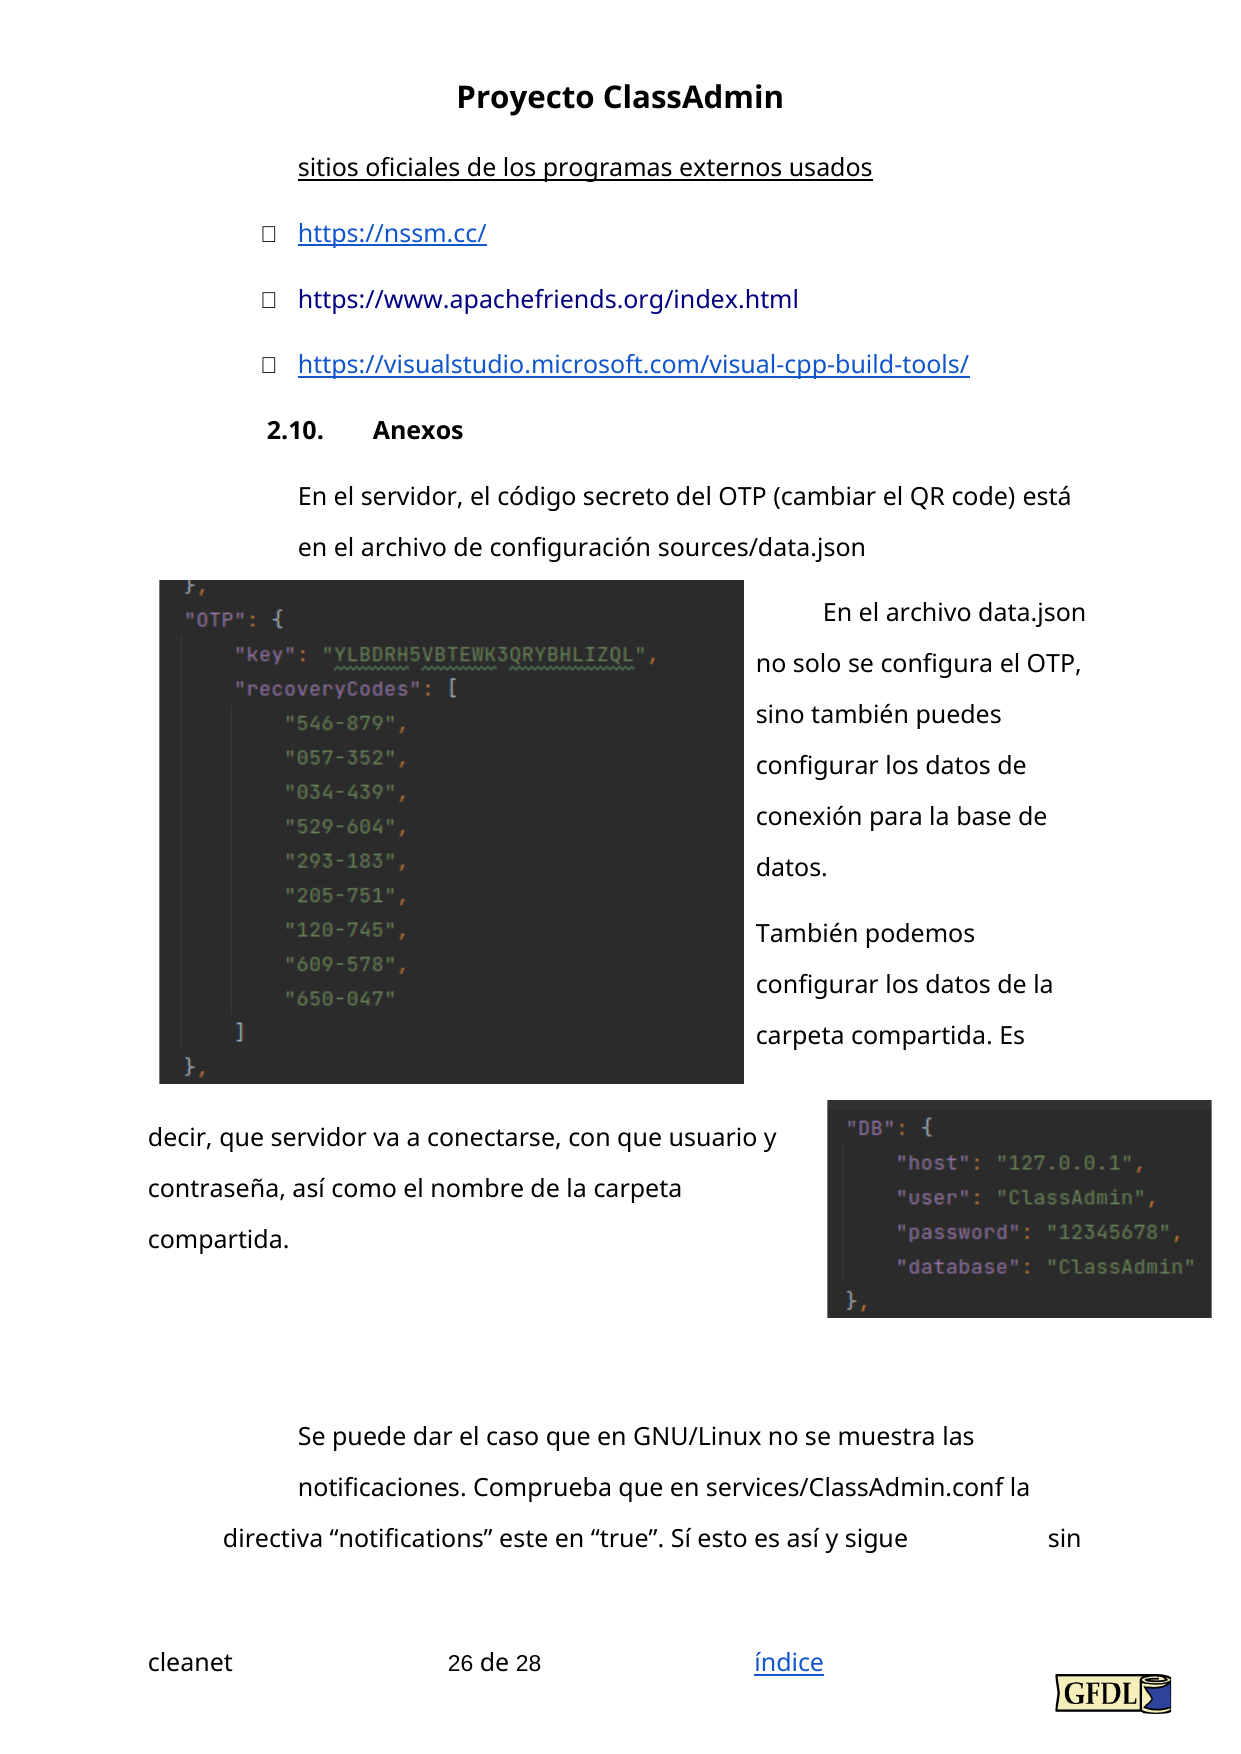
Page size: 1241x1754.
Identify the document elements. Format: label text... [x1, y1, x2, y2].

text Se puede dar el caso que en GNU/Linux no se muestra las notificaciones. Comprueba que en services/ClassAdmin.conf la directiva “notifications” este en “true”. Sí esto es así y sigue sin [148, 1419, 1093, 1555]
list https://visualstudio.microsoft.com/visual-cpp-build-tools/ [260, 347, 1093, 381]
picture [159, 580, 744, 1084]
list https://nssm.cc/ [260, 216, 1093, 250]
list Anexos [260, 412, 1093, 447]
text En el archivo data.json no solo se configura el OTP, sino también puedes configurar los datos de conexión para la base de datos. [744, 595, 1093, 884]
text En el servidor, el código secreto del OTP (cambiar el QR code) está en el archivo de configuración sources/data.json [298, 478, 1093, 563]
text [148, 595, 159, 884]
text También podemos configurar los datos de la carpeta compartida. Es decir, que servidor va a conectarse, con que usuario y contraseña, así como el nombre de la carpeta compartida. [148, 916, 1093, 1256]
picture [1055, 1674, 1172, 1714]
picture [827, 1100, 1212, 1318]
list https://www.apachefriends.org/index.html [260, 281, 1093, 315]
text sitios oficiales de los programas externos usados [298, 150, 1093, 184]
